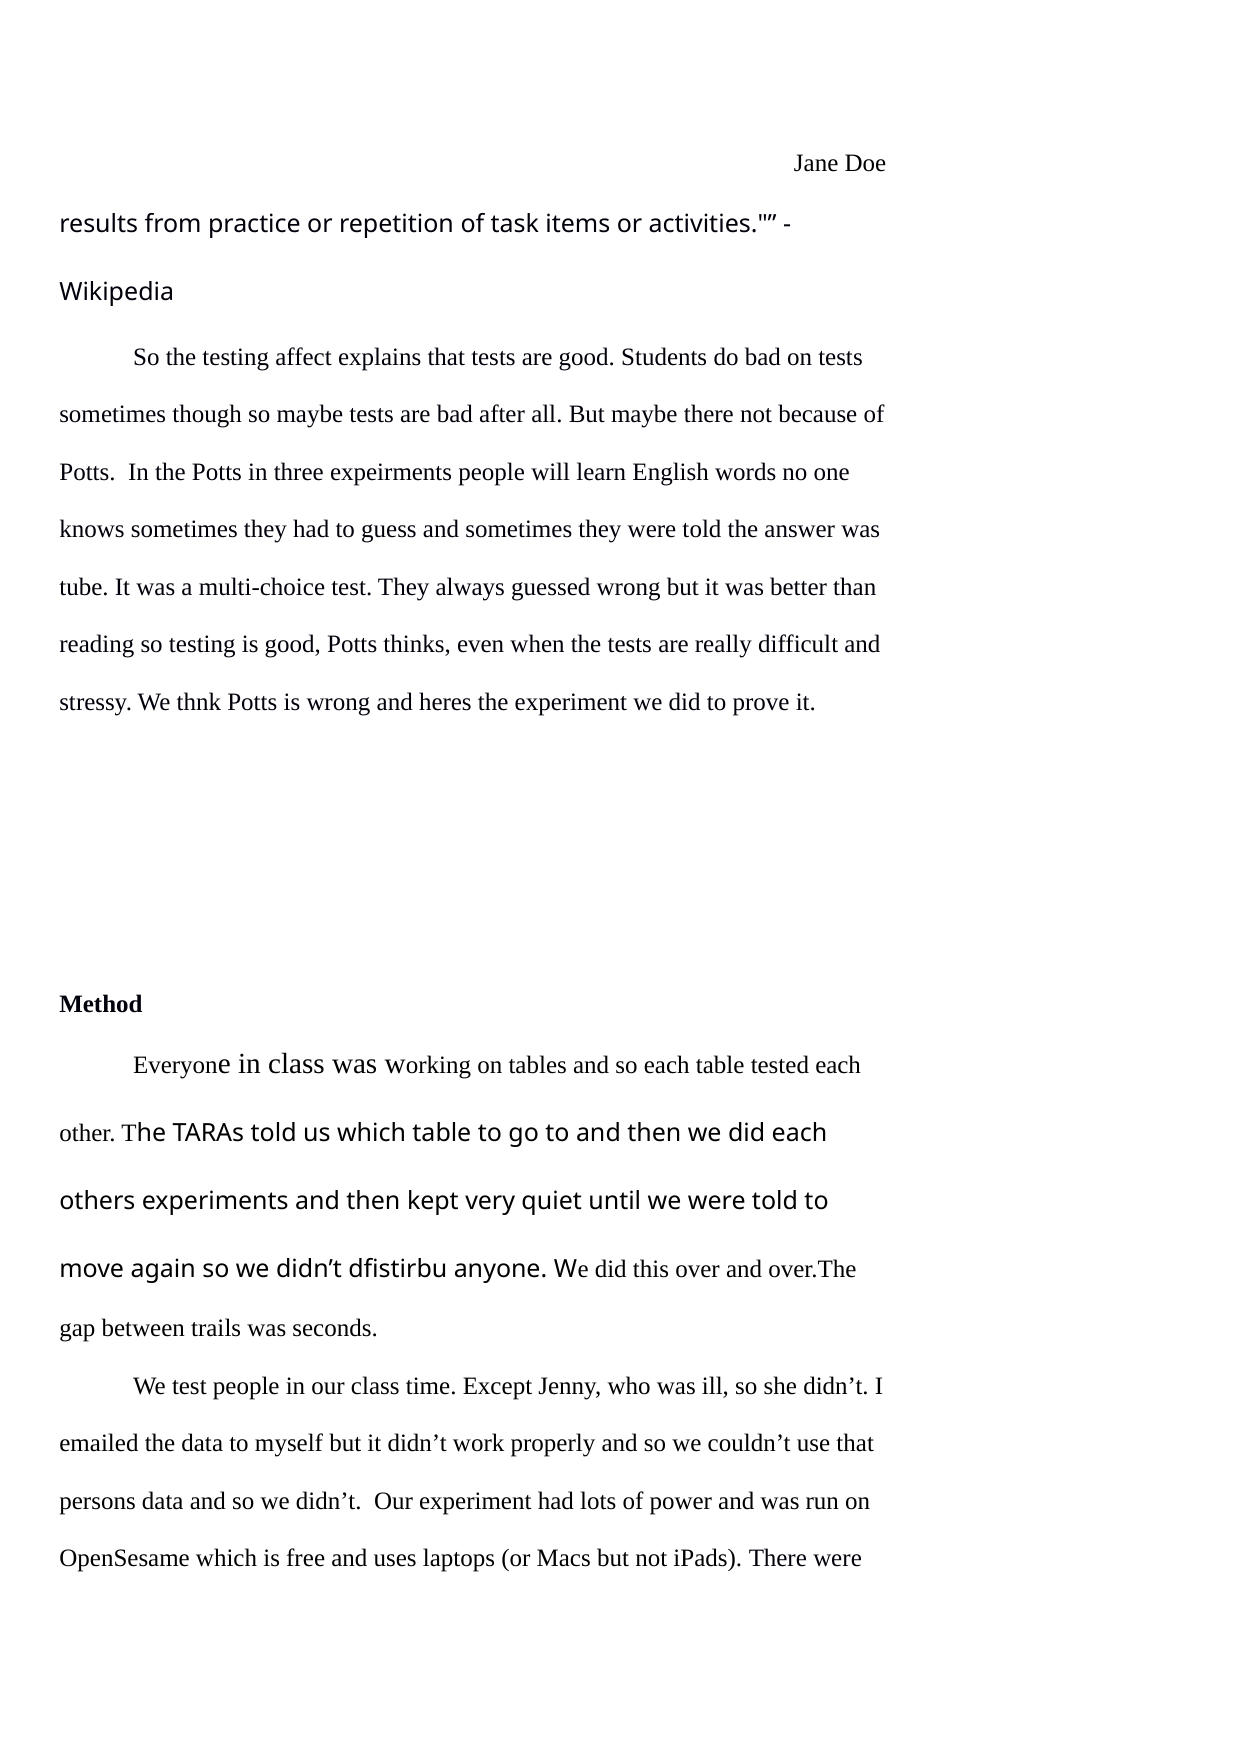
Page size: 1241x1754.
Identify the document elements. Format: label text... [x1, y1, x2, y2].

text We test people in our class time. Except Jenny, who was ill, so she didn’t. I emailed the data to myself but it didn’t work properly and so we couldn’t use that persons data and so we didn’t. Our experiment had lots of power and was run on OpenSesame which is free and uses laptops (or Macs but not iPads). There were [59, 1371, 886, 1572]
text So the testing affect explains that tests are good. Students do bad on tests sometimes though so maybe tests are bad after all. But maybe there not because of Potts. In the Potts in three expeirments people will learn English words no one knows sometimes they had to guess and sometimes they were told the answer was tube. It was a multi-choice test. They always guessed wrong but it was better than reading so testing is good, Potts thinks, even when the tests are really difficult and stressy. We thnk Potts is wrong and heres the experiment we did to prove it. [59, 342, 886, 716]
text results from practice or repetition of task items or activities."” - Wikipedia [59, 206, 886, 308]
text Method [59, 989, 886, 1018]
text Everyone in class was working on tables and so each table tested each other. The TARAs told us which table to go to and then we did each others experiments and then kept very quiet until we were told to move again so we didn’t dfistirbu anyone. We did this over and over.The gap between trails was seconds. [59, 1047, 886, 1342]
